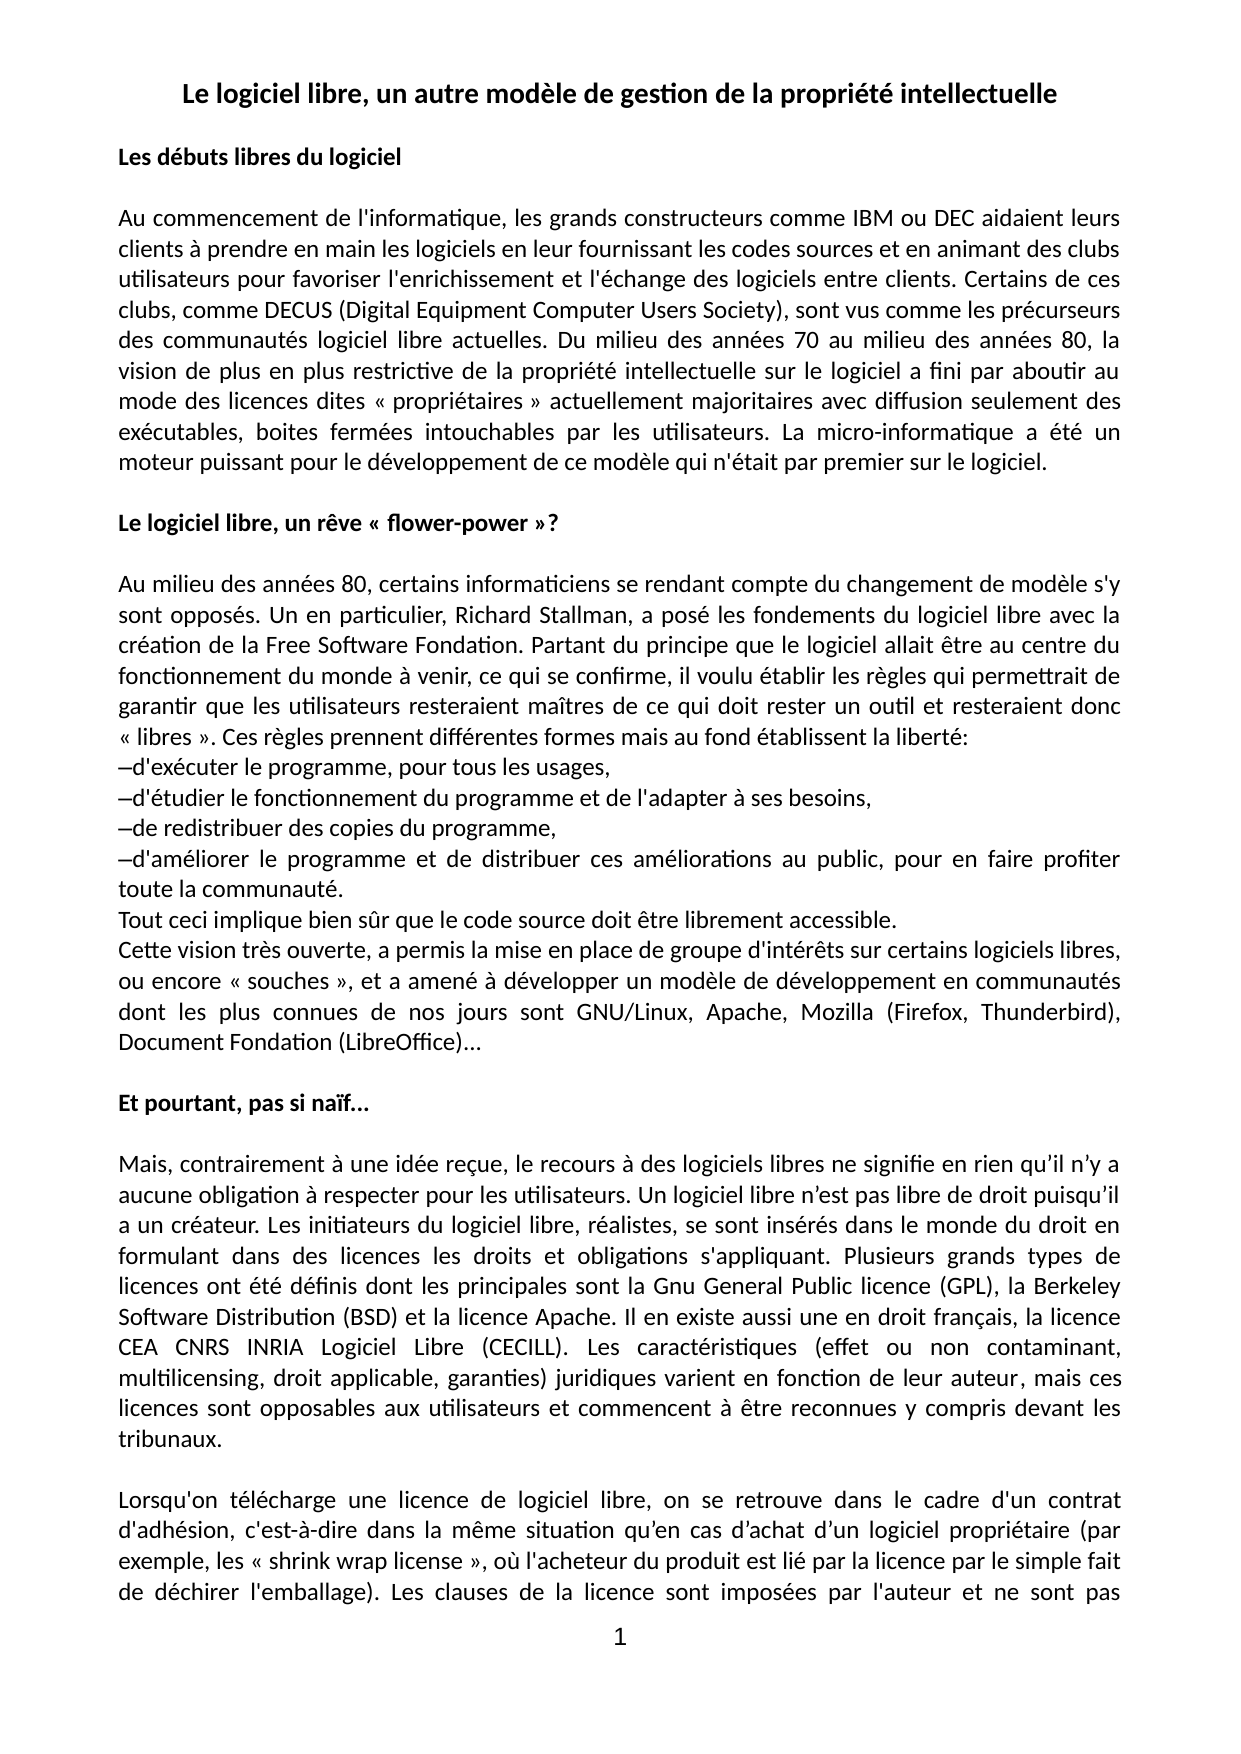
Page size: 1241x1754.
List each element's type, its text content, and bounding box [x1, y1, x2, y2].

text Le logiciel libre, un rêve « flower-power »? [118, 507, 1122, 538]
list de redistribuer des copies du programme, [118, 813, 1122, 843]
text Au milieu des années 80, certains informaticiens se rendant compte du changement de modèle s'y sont opposés. Un en particulier, Richard Stallman, a posé les fondements du logiciel libre avec la création de la Free Software Fondation. Partant du principe que le logiciel allait être au centre du fonctionnement du monde à venir, ce qui se confirme, il voulu établir les règles qui permettrait de garantir que les utilisateurs resteraient maîtres de ce qui doit rester un outil et resteraient donc « libres ». Ces règles prennent différentes formes mais au fond établissent la liberté: [118, 568, 1122, 752]
list d'améliorer le programme et de distribuer ces améliorations au public, pour en faire profiter toute la communauté. [118, 843, 1122, 904]
text Tout ceci implique bien sûr que le code source doit être librement accessible. [118, 904, 1122, 935]
list d'étudier le fonctionnement du programme et de l'adapter à ses besoins, [118, 782, 1122, 813]
text Les débuts libres du logiciel [118, 141, 1122, 172]
text Cette vision très ouverte, a permis la mise en place de groupe d'intérêts sur certains logiciels libres, ou encore « souches », et a amené à développer un modèle de développement en communautés dont les plus connues de nos jours sont GNU/Linux, Apache, Mozilla (Firefox, Thunderbird), Document Fondation (LibreOffice)... [118, 935, 1122, 1057]
text Lorsqu'on télécharge une licence de logiciel libre, on se retrouve dans le cadre d'un contrat d'adhésion, c'est-à-dire dans la même situation qu’en cas d’achat d’un logiciel propriétaire (par exemple, les « shrink wrap license », où l'acheteur du produit est lié par la licence par le simple fait de déchirer l'emballage). Les clauses de la licence sont imposées par l'auteur et ne sont pas [118, 1484, 1122, 1606]
text Mais, contrairement à une idée reçue, le recours à des logiciels libres ne signifie en rien qu’il n’y a aucune obligation à respecter pour les utilisateurs. Un logiciel libre n’est pas libre de droit puisqu’il a un créateur. Les initiateurs du logiciel libre, réalistes, se sont insérés dans le monde du droit en formulant dans des licences les droits et obligations s'appliquant. Plusieurs grands types de licences ont été définis dont les principales sont la Gnu General Public licence (GPL), la Berkeley Software Distribution (BSD) et la licence Apache. Il en existe aussi une en droit français, la licence CEA CNRS INRIA Logiciel Libre (CECILL). Les caractéristiques (effet ou non contaminant, multilicensing, droit applicable, garanties) juridiques varient en fonction de leur auteur, mais ces licences sont opposables aux utilisateurs et commencent à être reconnues y compris devant les tribunaux. [118, 1148, 1122, 1453]
text Au commencement de l'informatique, les grands constructeurs comme IBM ou DEC aidaient leurs clients à prendre en main les logiciels en leur fournissant les codes sources et en animant des clubs utilisateurs pour favoriser l'enrichissement et l'échange des logiciels entre clients. Certains de ces clubs, comme DECUS (Digital Equipment Computer Users Society), sont vus comme les précurseurs des communautés logiciel libre actuelles. Du milieu des années 70 au milieu des années 80, la vision de plus en plus restrictive de la propriété intellectuelle sur le logiciel a fini par aboutir au mode des licences dites « propriétaires » actuellement majoritaires avec diffusion seulement des exécutables, boites fermées intouchables par les utilisateurs. La micro-informatique a été un moteur puissant pour le développement de ce modèle qui n'était par premier sur le logiciel. [118, 202, 1122, 477]
text Et pourtant, pas si naïf... [118, 1087, 1122, 1118]
text Le logiciel libre, un autre modèle de gestion de la propriété intellectuelle [118, 75, 1122, 111]
list d'exécuter le programme, pour tous les usages, [118, 752, 1122, 782]
